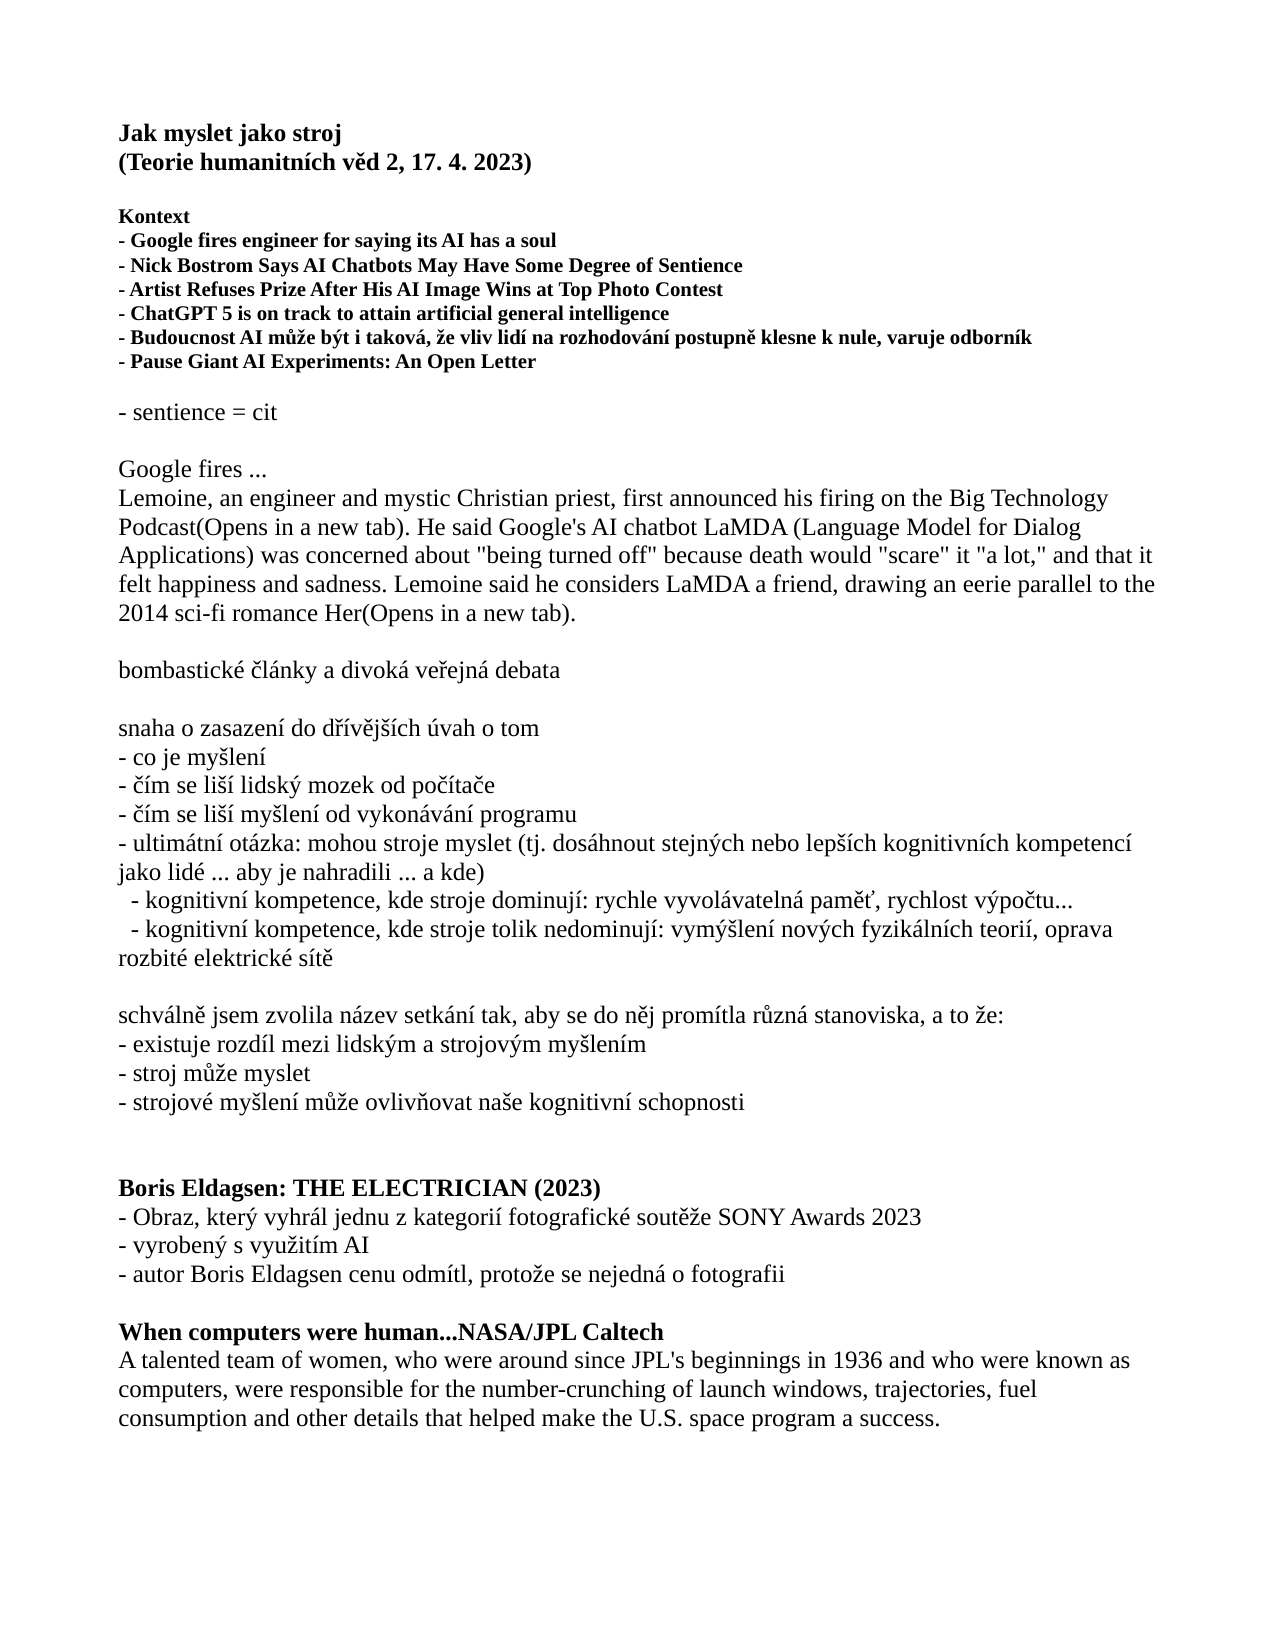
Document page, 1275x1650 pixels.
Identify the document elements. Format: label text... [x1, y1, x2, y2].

text - ultimátní otázka: mohou stroje myslet (tj. dosáhnout stejných nebo lepších kognitivních kompetencí jako lidé ... aby je nahradili ... a kde) [118, 828, 1157, 886]
text - kognitivní kompetence, kde stroje tolik nedominují: vymýšlení nových fyzikálních teorií, oprava rozbité elektrické sítě [118, 914, 1157, 972]
text Jak myslet jako stroj [118, 118, 1157, 147]
text bombastické články a divoká veřejná debata [118, 656, 1157, 684]
text A talented team of women, who were around since JPL's beginnings in 1936 and who were known as computers, were responsible for the number-crunching of launch windows, trajectories, fuel consumption and other details that helped make the U.S. space program a success. [118, 1346, 1157, 1432]
text - ChatGPT 5 is on track to attain artificial general intelligence [118, 301, 1157, 325]
text - Nick Bostrom Says AI Chatbots May Have Some Degree of Sentience [118, 252, 1157, 277]
text - autor Boris Eldagsen cenu odmítl, protože se nejedná o fotografii [118, 1259, 1157, 1288]
text - čím se liší lidský mozek od počítače [118, 771, 1157, 799]
text - čím se liší myšlení od vykonávání programu [118, 799, 1157, 828]
text - Budoucnost AI může být i taková, že vliv lidí na rozhodování postupně klesne k nule, varuje odborník [118, 325, 1157, 349]
text - Artist Refuses Prize After His AI Image Wins at Top Photo Contest [118, 277, 1157, 301]
text - sentience = cit [118, 397, 1157, 426]
text - Google fires engineer for saying its AI has a soul [118, 228, 1157, 252]
text - Obraz, který vyhrál jednu z kategorií fotografické soutěže SONY Awards 2023 [118, 1202, 1157, 1231]
text schválně jsem zvolila název setkání tak, aby se do něj promítla různá stanoviska, a to že: [118, 1001, 1157, 1029]
text snaha o zasazení do dřívějších úvah o tom [118, 713, 1157, 742]
text - Pause Giant AI Experiments: An Open Letter [118, 349, 1157, 373]
text Lemoine, an engineer and mystic Christian priest, first announced his firing on the Big Technology Podcast(Opens in a new tab). He said Google's AI chatbot LaMDA (Language Model for Dialog Applications) was concerned about "being turned off" because death would "scare" it "a lot," and that it felt happiness and sadness. Lemoine said he considers LaMDA a friend, drawing an eerie parallel to the 2014 sci-fi romance Her(Opens in a new tab). [118, 483, 1157, 627]
text Boris Eldagsen: THE ELECTRICIAN (2023) [118, 1173, 1157, 1202]
text When computers were human...NASA/JPL Caltech [118, 1317, 1157, 1346]
text Kontext [118, 204, 1157, 228]
text - strojové myšlení může ovlivňovat naše kognitivní schopnosti [118, 1087, 1157, 1116]
text - kognitivní kompetence, kde stroje dominují: rychle vyvolávatelná paměť, rychlost výpočtu... [118, 886, 1157, 914]
text - stroj může myslet [118, 1058, 1157, 1087]
text - vyrobený s využitím AI [118, 1231, 1157, 1259]
text - co je myšlení [118, 742, 1157, 771]
text Google fires ... [118, 454, 1157, 483]
text (Teorie humanitních věd 2, 17. 4. 2023) [118, 147, 1157, 176]
text - existuje rozdíl mezi lidským a strojovým myšlením [118, 1029, 1157, 1058]
